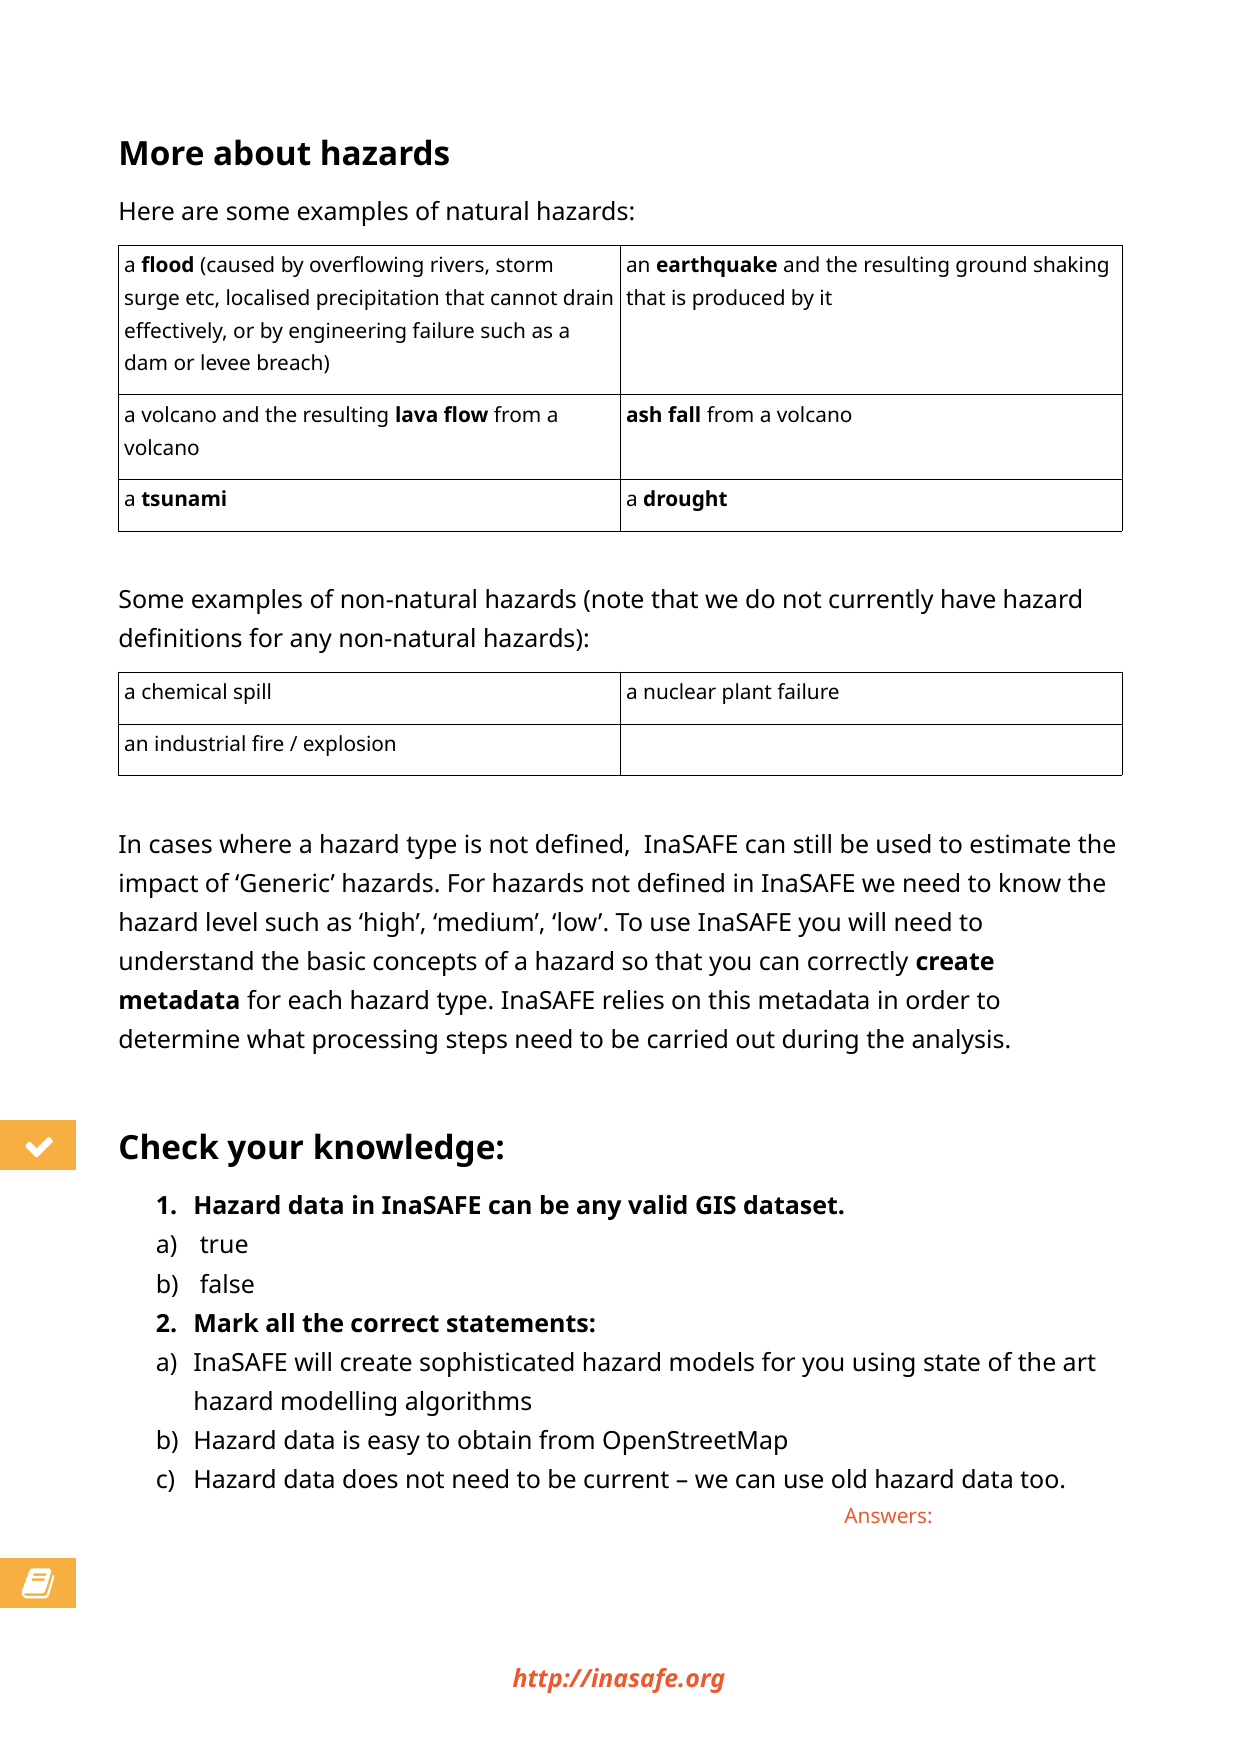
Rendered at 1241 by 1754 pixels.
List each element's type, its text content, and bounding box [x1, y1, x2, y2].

list Mark all the correct statements: [156, 1305, 1122, 1339]
subtitle Check your knowledge: [118, 1124, 1122, 1169]
table_header an earthquake and the resulting ground shaking that is produced by it [621, 246, 1122, 394]
list InaSAFE will create sophisticated hazard models for you using state of the art hazard modelling algorithms [156, 1344, 1122, 1418]
table_cell a volcano and the resulting lava flow from a volcano [119, 395, 620, 479]
text Some examples of non-natural hazards (note that we do not currently have hazard definitions for any non-natural hazards): [118, 582, 1122, 655]
table_cell ash fall from a volcano [621, 395, 1122, 479]
table_cell a tsunami [119, 480, 620, 531]
text Here are some examples of natural hazards: [118, 194, 1122, 228]
list Hazard data is easy to obtain from OpenStreetMap [156, 1423, 1122, 1457]
text Answers: [118, 1501, 1122, 1530]
table_cell [621, 725, 1122, 775]
subtitle More about hazards [118, 130, 1122, 175]
list true [156, 1227, 1122, 1261]
list Hazard data in InaSAFE can be any valid GIS dataset. [156, 1188, 1122, 1222]
text In cases where a hazard type is not defined, InaSAFE can still be used to estimate the impact of ‘Generic’ hazards. For hazards not defined in InaSAFE we need to know the hazard level such as ‘high’, ‘medium’, ‘low’. To use InaSAFE you will need to understand the basic concepts of a hazard so that you can correctly create metadata for each hazard type. InaSAFE relies on this metadata in order to determine what processing steps need to be carried out during the analysis. [118, 826, 1122, 1056]
table_cell an industrial fire / explosion [119, 725, 620, 775]
table_cell a drought [621, 480, 1122, 531]
list Hazard data does not need to be current – we can use old hazard data too. [156, 1462, 1122, 1496]
table_header a flood (caused by overflowing rivers, storm surge etc, localised precipitation that cannot drain effectively, or by engineering failure such as a dam or levee breach) [119, 246, 620, 394]
table_header a nuclear plant failure [621, 673, 1122, 723]
list false [156, 1266, 1122, 1300]
table_header a chemical spill [119, 673, 620, 723]
